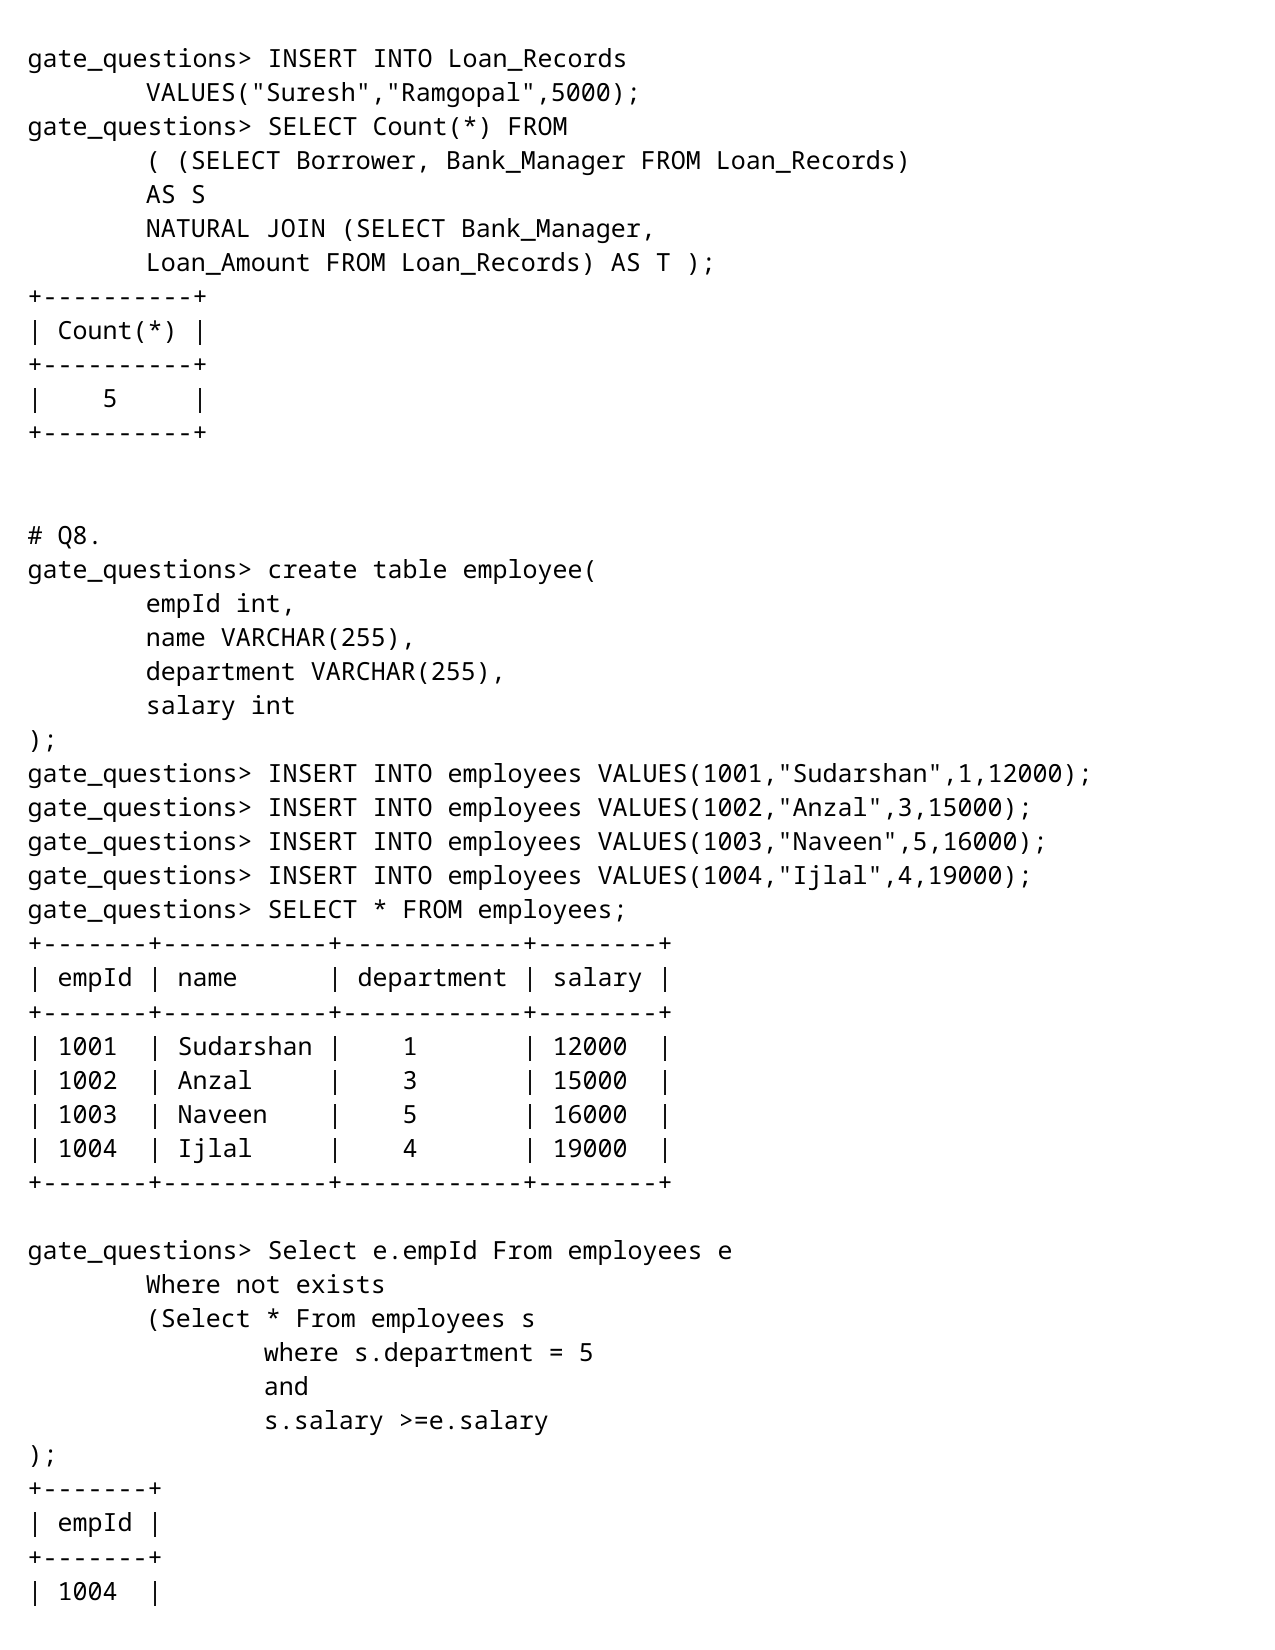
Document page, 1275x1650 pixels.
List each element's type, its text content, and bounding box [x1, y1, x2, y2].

text | Count(*) | [27, 313, 1238, 347]
text gate_questions> INSERT INTO employees VALUES(1001,"Sudarshan",1,12000); [27, 756, 1238, 790]
text where s.department = 5 [27, 1335, 1238, 1369]
text | 1003 | Naveen | 5 | 16000 | [27, 1096, 1238, 1130]
text gate_questions> SELECT * FROM employees; [27, 892, 1238, 926]
text +-------+-----------+------------+--------+ [27, 994, 1238, 1028]
text ); [27, 722, 1238, 756]
text Where not exists [27, 1267, 1238, 1301]
text AS S [27, 177, 1238, 211]
text gate_questions> INSERT INTO employees VALUES(1002,"Anzal",3,15000); [27, 790, 1238, 824]
text Loan_Amount FROM Loan_Records) AS T ); [27, 245, 1238, 279]
text gate_questions> Select e.empId From employees e [27, 1233, 1238, 1267]
text | 5 | [27, 381, 1238, 415]
text ( (SELECT Borrower, Bank_Manager FROM Loan_Records) [27, 143, 1238, 177]
text +-------+ [27, 1471, 1238, 1505]
text | 1001 | Sudarshan | 1 | 12000 | [27, 1028, 1238, 1062]
text empId int, [27, 585, 1238, 619]
text salary int [27, 688, 1238, 722]
text # Q8. [27, 517, 1238, 551]
text and [27, 1369, 1238, 1403]
text department VARCHAR(255), [27, 653, 1238, 688]
text | empId | [27, 1505, 1238, 1539]
text +----------+ [27, 279, 1238, 313]
text NATURAL JOIN (SELECT Bank_Manager, [27, 211, 1238, 245]
text gate_questions> create table employee( [27, 551, 1238, 585]
text s.salary >=e.salary [27, 1403, 1238, 1437]
text +-------+-----------+------------+--------+ [27, 1164, 1238, 1198]
text +-------+ [27, 1539, 1238, 1573]
text +-------+-----------+------------+--------+ [27, 926, 1238, 960]
text ); [27, 1437, 1238, 1471]
text +----------+ [27, 347, 1238, 381]
text gate_questions> INSERT INTO employees VALUES(1004,"Ijlal",4,19000); [27, 858, 1238, 892]
text | 1004 | [27, 1573, 1238, 1607]
text (Select * From employees s [27, 1301, 1238, 1335]
text gate_questions> INSERT INTO employees VALUES(1003,"Naveen",5,16000); [27, 824, 1238, 858]
text | 1002 | Anzal | 3 | 15000 | [27, 1062, 1238, 1096]
text | empId | name | department | salary | [27, 960, 1238, 994]
text gate_questions> INSERT INTO Loan_Records [27, 40, 1238, 74]
text +----------+ [27, 415, 1238, 449]
text name VARCHAR(255), [27, 619, 1238, 653]
text | 1004 | Ijlal | 4 | 19000 | [27, 1130, 1238, 1164]
text gate_questions> SELECT Count(*) FROM [27, 108, 1238, 143]
text VALUES("Suresh","Ramgopal",5000); [27, 74, 1238, 108]
